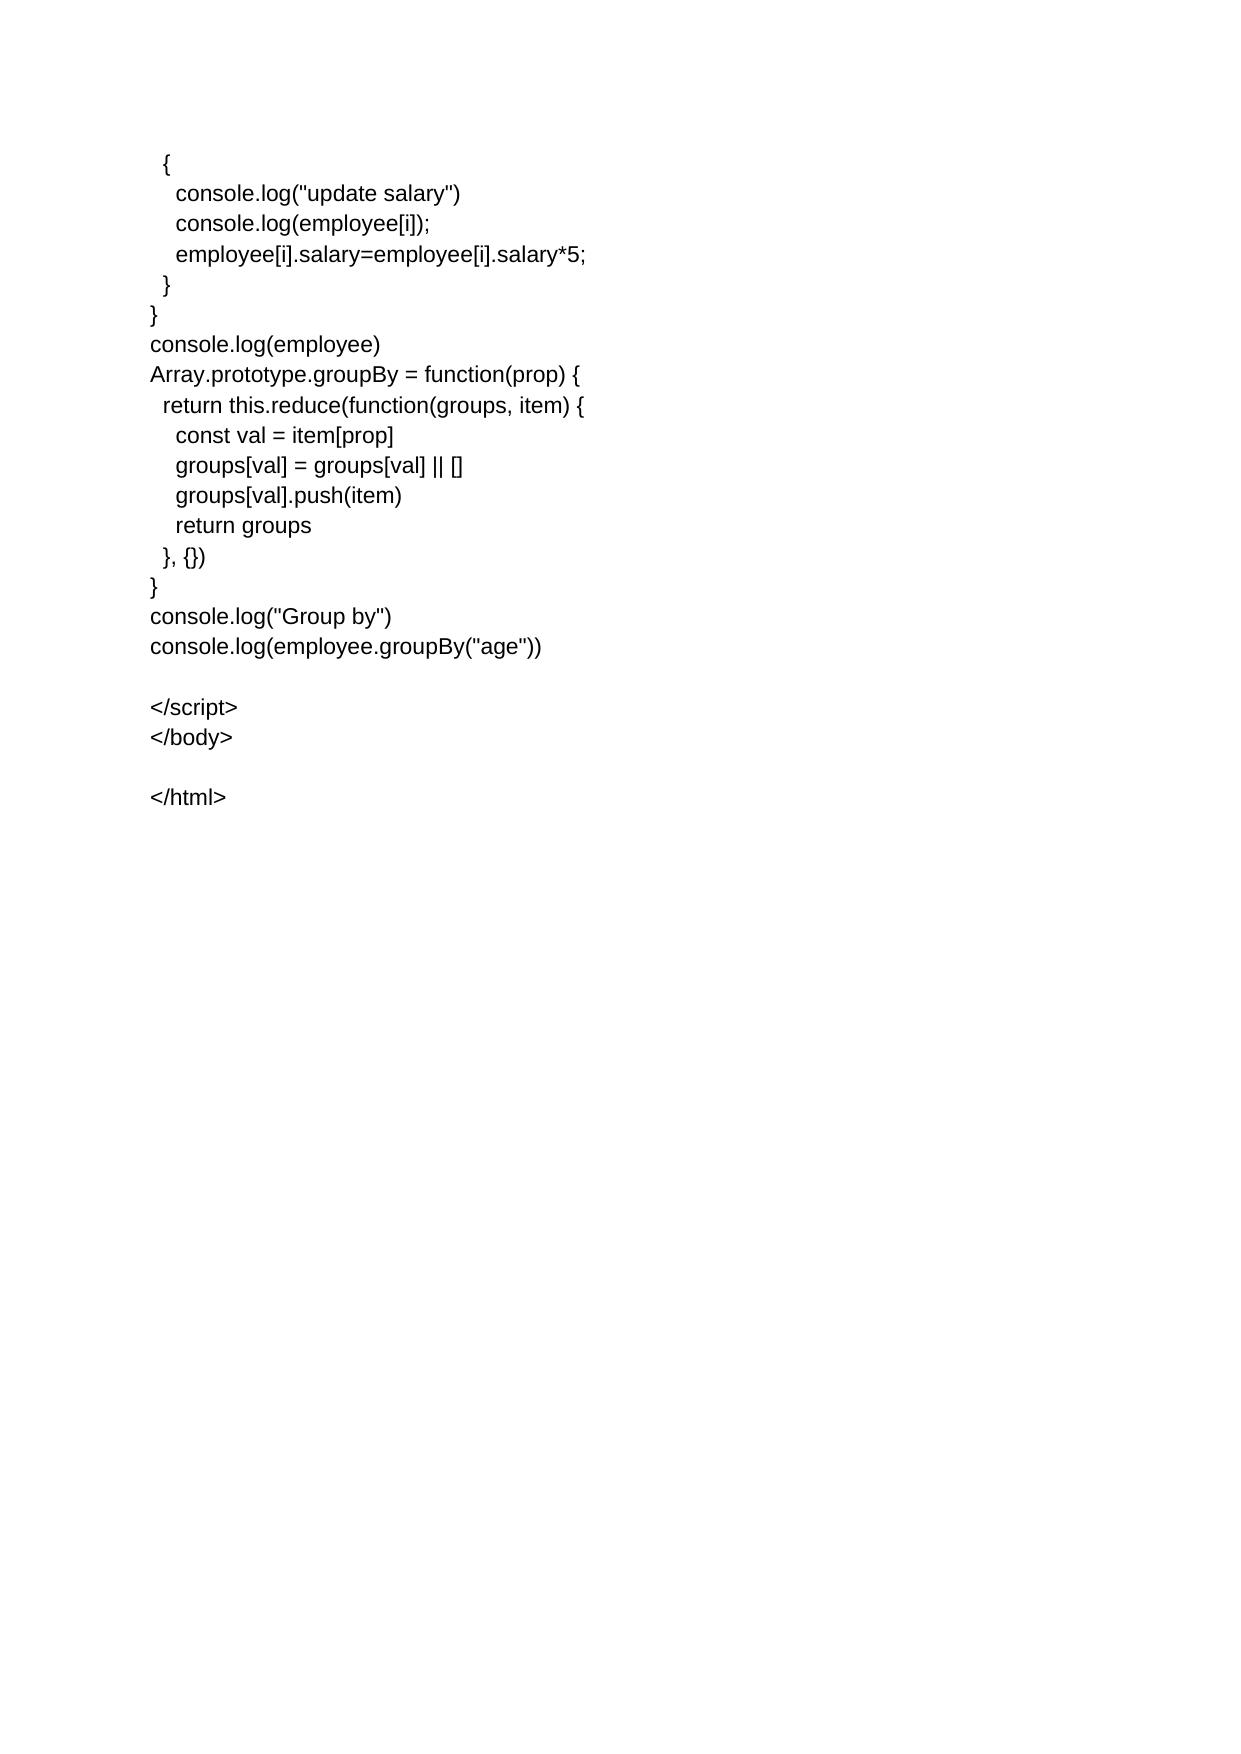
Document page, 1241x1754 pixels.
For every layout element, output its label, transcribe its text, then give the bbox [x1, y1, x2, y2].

text } [150, 271, 1090, 297]
text return groups [150, 512, 1090, 539]
text }, {}) [150, 543, 1090, 569]
text groups[val].push(item) [150, 482, 1090, 509]
text employee[i].salary=employee[i].salary*5; [150, 241, 1090, 267]
text </html> [150, 784, 1090, 811]
text groups[val] = groups[val] || [] [150, 452, 1090, 478]
text Array.prototype.groupBy = function(prop) { [150, 361, 1090, 388]
text console.log(employee.groupBy("age")) [150, 633, 1090, 660]
text console.log(employee) [150, 331, 1090, 358]
text } [150, 301, 1090, 327]
text console.log("Group by") [150, 603, 1090, 629]
text </script> [150, 694, 1090, 720]
text const val = item[prop] [150, 422, 1090, 448]
text console.log(employee[i]); [150, 210, 1090, 237]
text </body> [150, 724, 1090, 750]
text { [150, 150, 1090, 176]
text } [150, 573, 1090, 599]
text console.log("update salary") [150, 180, 1090, 207]
text return this.reduce(function(groups, item) { [150, 392, 1090, 418]
